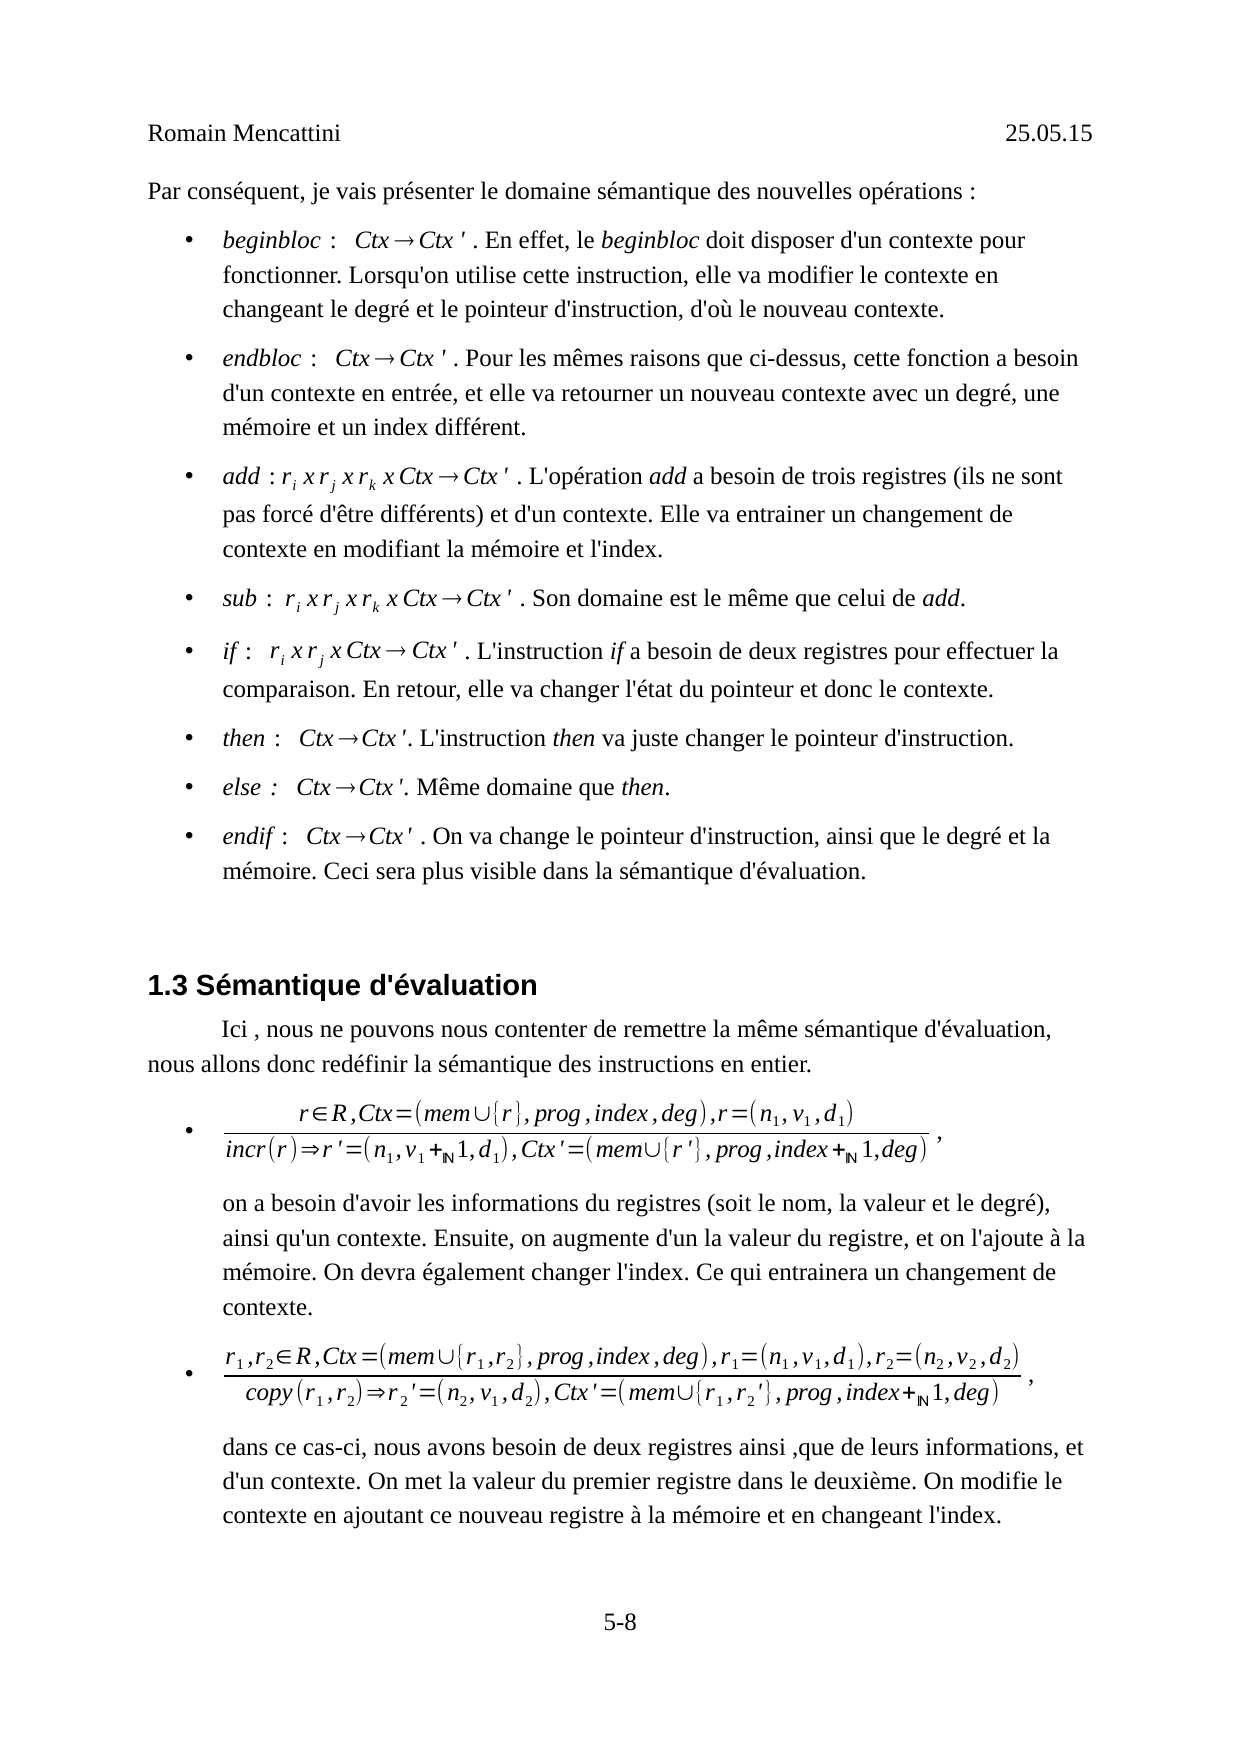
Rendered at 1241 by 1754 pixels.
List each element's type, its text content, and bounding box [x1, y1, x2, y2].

list else : . Même domaine que then. [185, 772, 1093, 801]
list endif : . On va change le pointeur d'instruction, ainsi que le degré et la mémoire. Ceci sera plus visible dans la sémantique d'évaluation. [185, 821, 1093, 884]
text Ici , nous ne pouvons nous contenter de remettre la même sémantique d'évaluation, nous allons donc redéfinir la sémantique des instructions en entier. [147, 1014, 1093, 1078]
list add : . L'opération add a besoin de trois registres (ils ne sont pas forcé d'être différents) et d'un contexte. Elle va entrainer un changement de contexte en modifiant la mémoire et l'index. [185, 461, 1093, 563]
list then : . L'instruction then va juste changer le pointeur d'instruction. [185, 723, 1093, 752]
list endbloc : . Pour les mêmes raisons que ci-dessus, cette fonction a besoin d'un contexte en entrée, et elle va retourner un nouveau contexte avec un degré, une mémoire et un index différent. [185, 343, 1093, 441]
list beginbloc : . En effet, le beginbloc doit disposer d'un contexte pour fonctionner. Lorsqu'on utilise cette instruction, elle va modifier le contexte en changeant le degré et le pointeur d'instruction, d'où le nouveau contexte. [185, 225, 1093, 323]
list , [185, 1098, 1093, 1168]
text Par conséquent, je vais présenter le domaine sémantique des nouvelles opérations : [147, 176, 1093, 205]
list sub : . Son domaine est le même que celui de add. [185, 583, 1093, 616]
list dans ce cas-ci, nous avons besoin de deux registres ainsi ,que de leurs informations, et d'un contexte. On met la valeur du premier registre dans le deuxième. On modifie le contexte en ajoutant ce nouveau registre à la mémoire et en changeant l'index. [185, 1432, 1093, 1529]
list if : . L'instruction if a besoin de deux registres pour effectuer la comparaison. En retour, elle va changer l'état du pointeur et donc le contexte. [185, 636, 1093, 703]
subtitle 1.3 Sémantique d'évaluation [147, 968, 1093, 1002]
list , [185, 1341, 1093, 1411]
list on a besoin d'avoir les informations du registres (soit le nom, la valeur et le degré), ainsi qu'un contexte. Ensuite, on augmente d'un la valeur du registre, et on l'ajoute à la mémoire. On devra également changer l'index. Ce qui entrainera un changement de contexte. [185, 1188, 1093, 1321]
